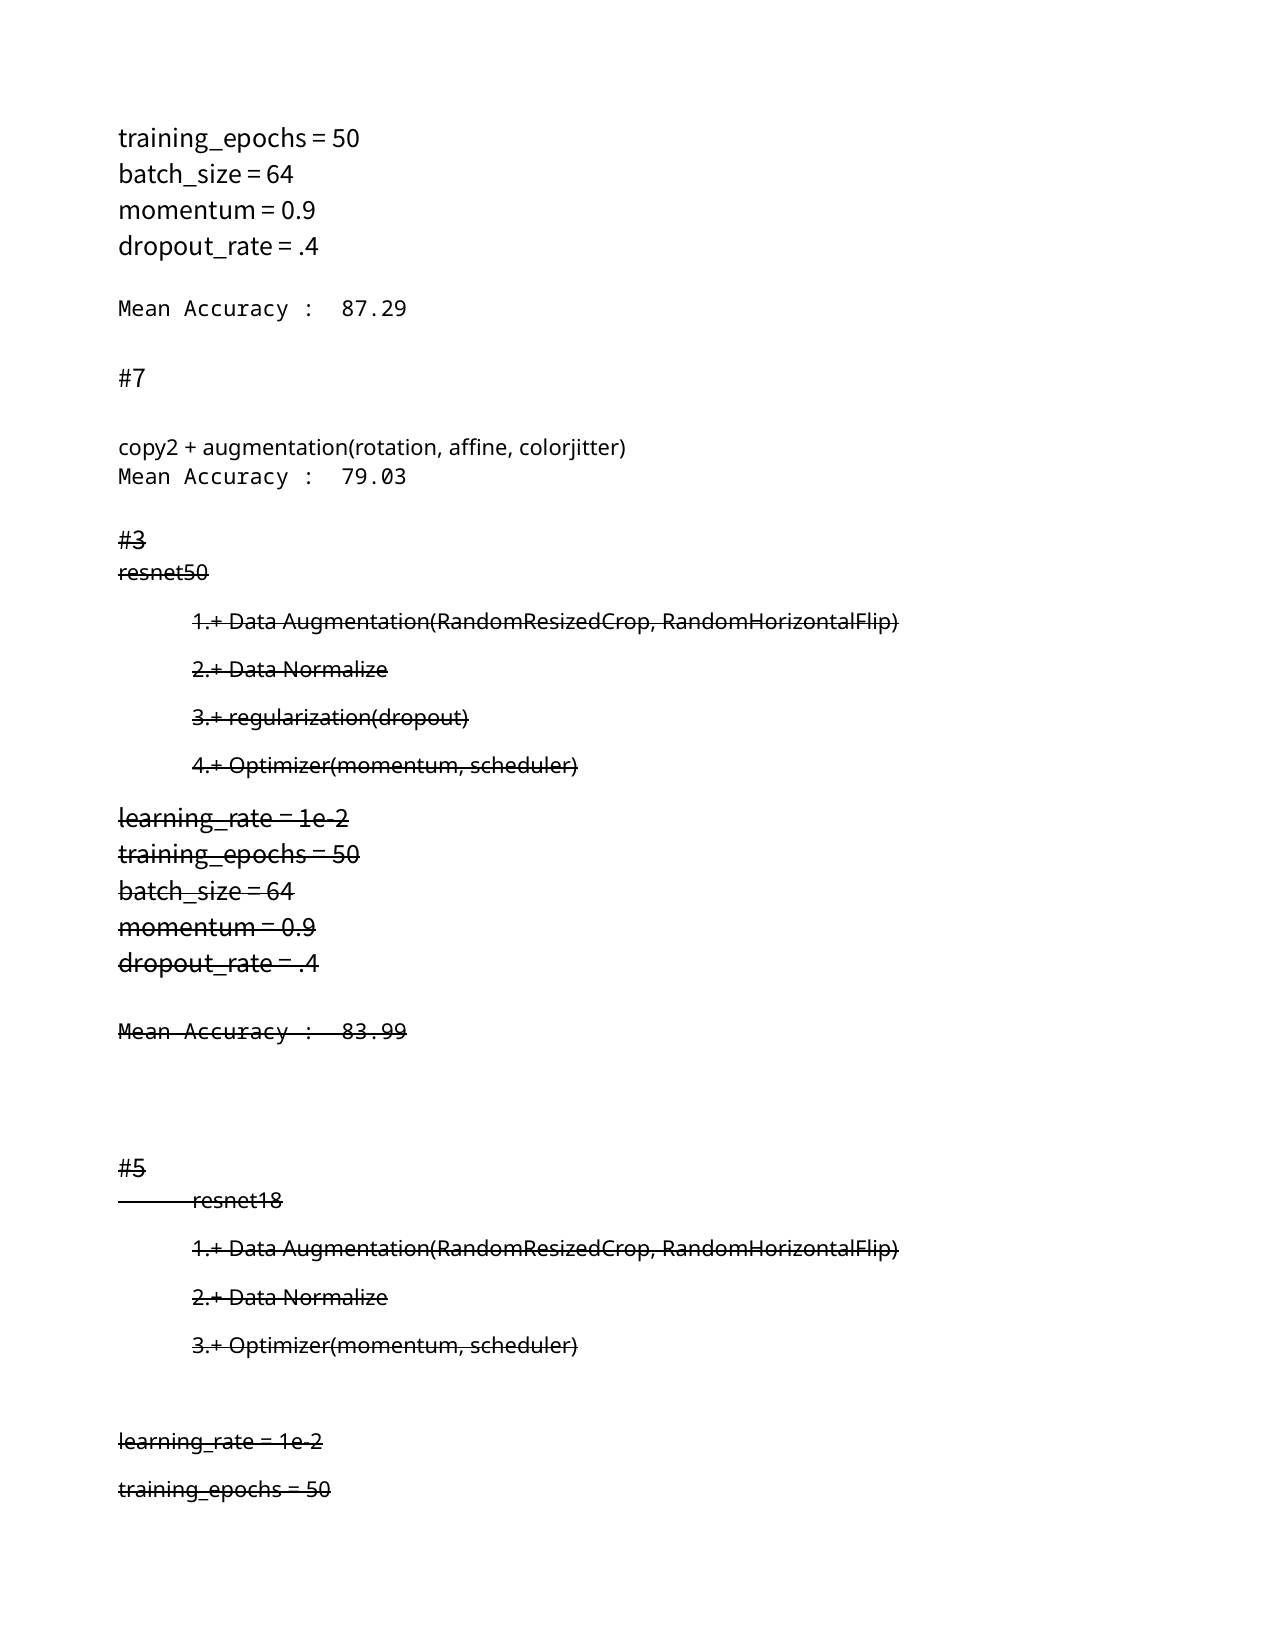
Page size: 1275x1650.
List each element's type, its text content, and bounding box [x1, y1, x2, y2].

text #5 [118, 1148, 1157, 1184]
list + Data Augmentation(RandomResizedCrop, RandomHorizontalFlip) [118, 1233, 1157, 1263]
text #3 [118, 521, 1157, 557]
text dropout_rate = .4 [118, 944, 1157, 980]
text resnet50 [118, 557, 1157, 587]
text Mean Accuracy : 83.99 [118, 1016, 1157, 1046]
list + regularization(dropout) [118, 702, 1157, 732]
text batch_size = 64 [118, 871, 1157, 907]
text learning_rate = 1e-2 [118, 1426, 1157, 1456]
text copy2 + augmentation(rotation, affine, colorjitter) [118, 431, 1157, 461]
text resnet18 [118, 1184, 1157, 1214]
list + Data Normalize [118, 654, 1157, 684]
list + Data Augmentation(RandomResizedCrop, RandomHorizontalFlip) [118, 606, 1157, 636]
text batch_size = 64 [118, 154, 1157, 191]
text dropout_rate = .4 [118, 227, 1157, 263]
text training_epochs = 50 [118, 1474, 1157, 1504]
list + Optimizer(momentum, scheduler) [118, 1330, 1157, 1359]
text training_epochs = 50 [118, 118, 1157, 154]
text learning_rate = 1e-2 [118, 799, 1157, 835]
list + Data Normalize [118, 1282, 1157, 1311]
text Mean Accuracy : 87.29 [118, 293, 1157, 323]
text momentum = 0.9 [118, 191, 1157, 227]
text Mean Accuracy : 79.03 [118, 461, 1157, 491]
text momentum = 0.9 [118, 907, 1157, 944]
list + Optimizer(momentum, scheduler) [118, 751, 1157, 780]
text training_epochs = 50 [118, 835, 1157, 871]
text #7 [118, 359, 1157, 395]
